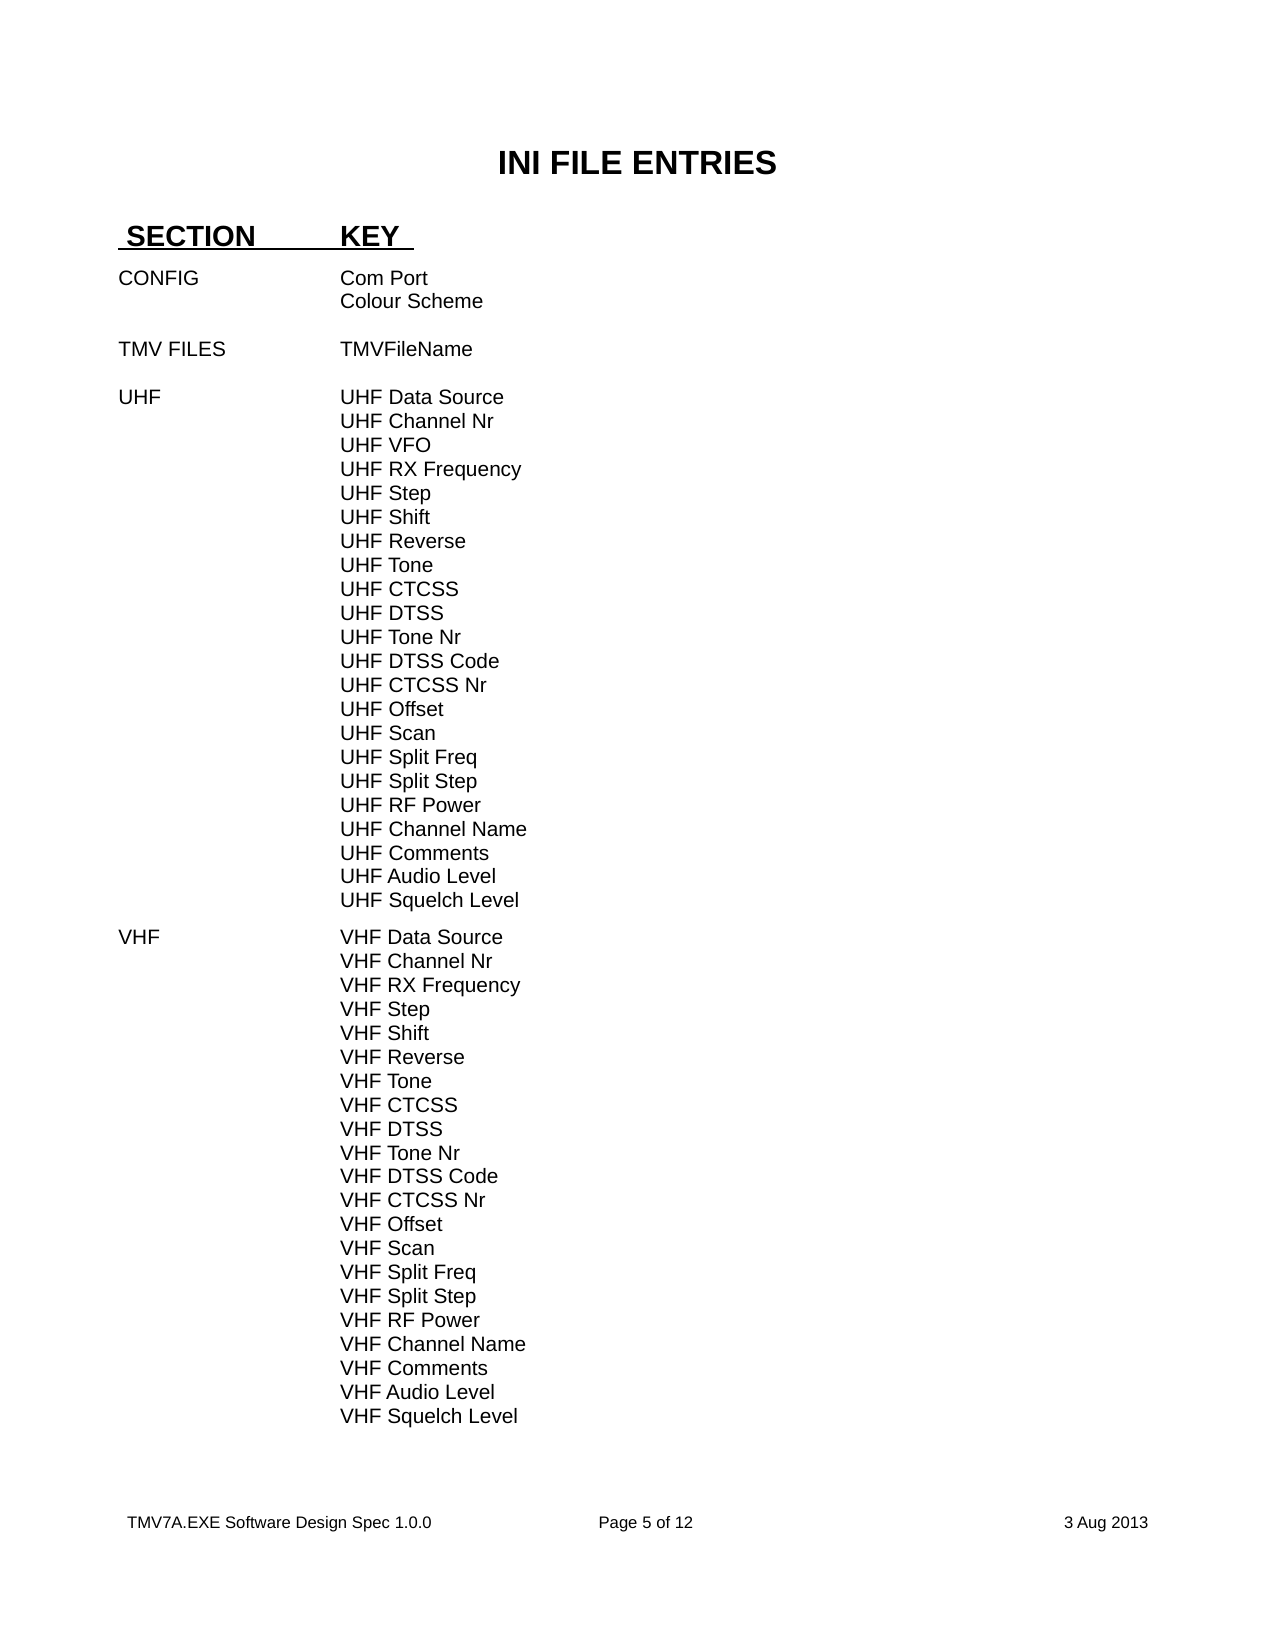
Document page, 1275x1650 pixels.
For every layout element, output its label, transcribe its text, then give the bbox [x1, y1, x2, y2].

subtitle SECTION KEY [118, 219, 1157, 253]
text VHF VHF Data Source VHF Channel Nr VHF RX Frequency VHF Step VHF Shift VHF Reverse VHF Tone VHF CTCSS VHF DTSS VHF Tone Nr VHF DTSS Code VHF CTCSS Nr VHF Offset VHF Scan VHF Split Freq VHF Split Step VHF RF Power VHF Channel Name VHF Comments VHF Audio Level VHF Squelch Level [118, 925, 1157, 1428]
text CONFIG Com Port Colour Scheme TMV FILES TMVFileName UHF UHF Data Source UHF Channel Nr UHF VFO UHF RX Frequency UHF Step UHF Shift UHF Reverse UHF Tone UHF CTCSS UHF DTSS UHF Tone Nr UHF DTSS Code UHF CTCSS Nr UHF Offset UHF Scan UHF Split Freq UHF Split Step UHF RF Power UHF Channel Name UHF Comments UHF Audio Level UHF Squelch Level [118, 265, 1157, 912]
subtitle INI FILE ENTRIES [118, 143, 1157, 182]
